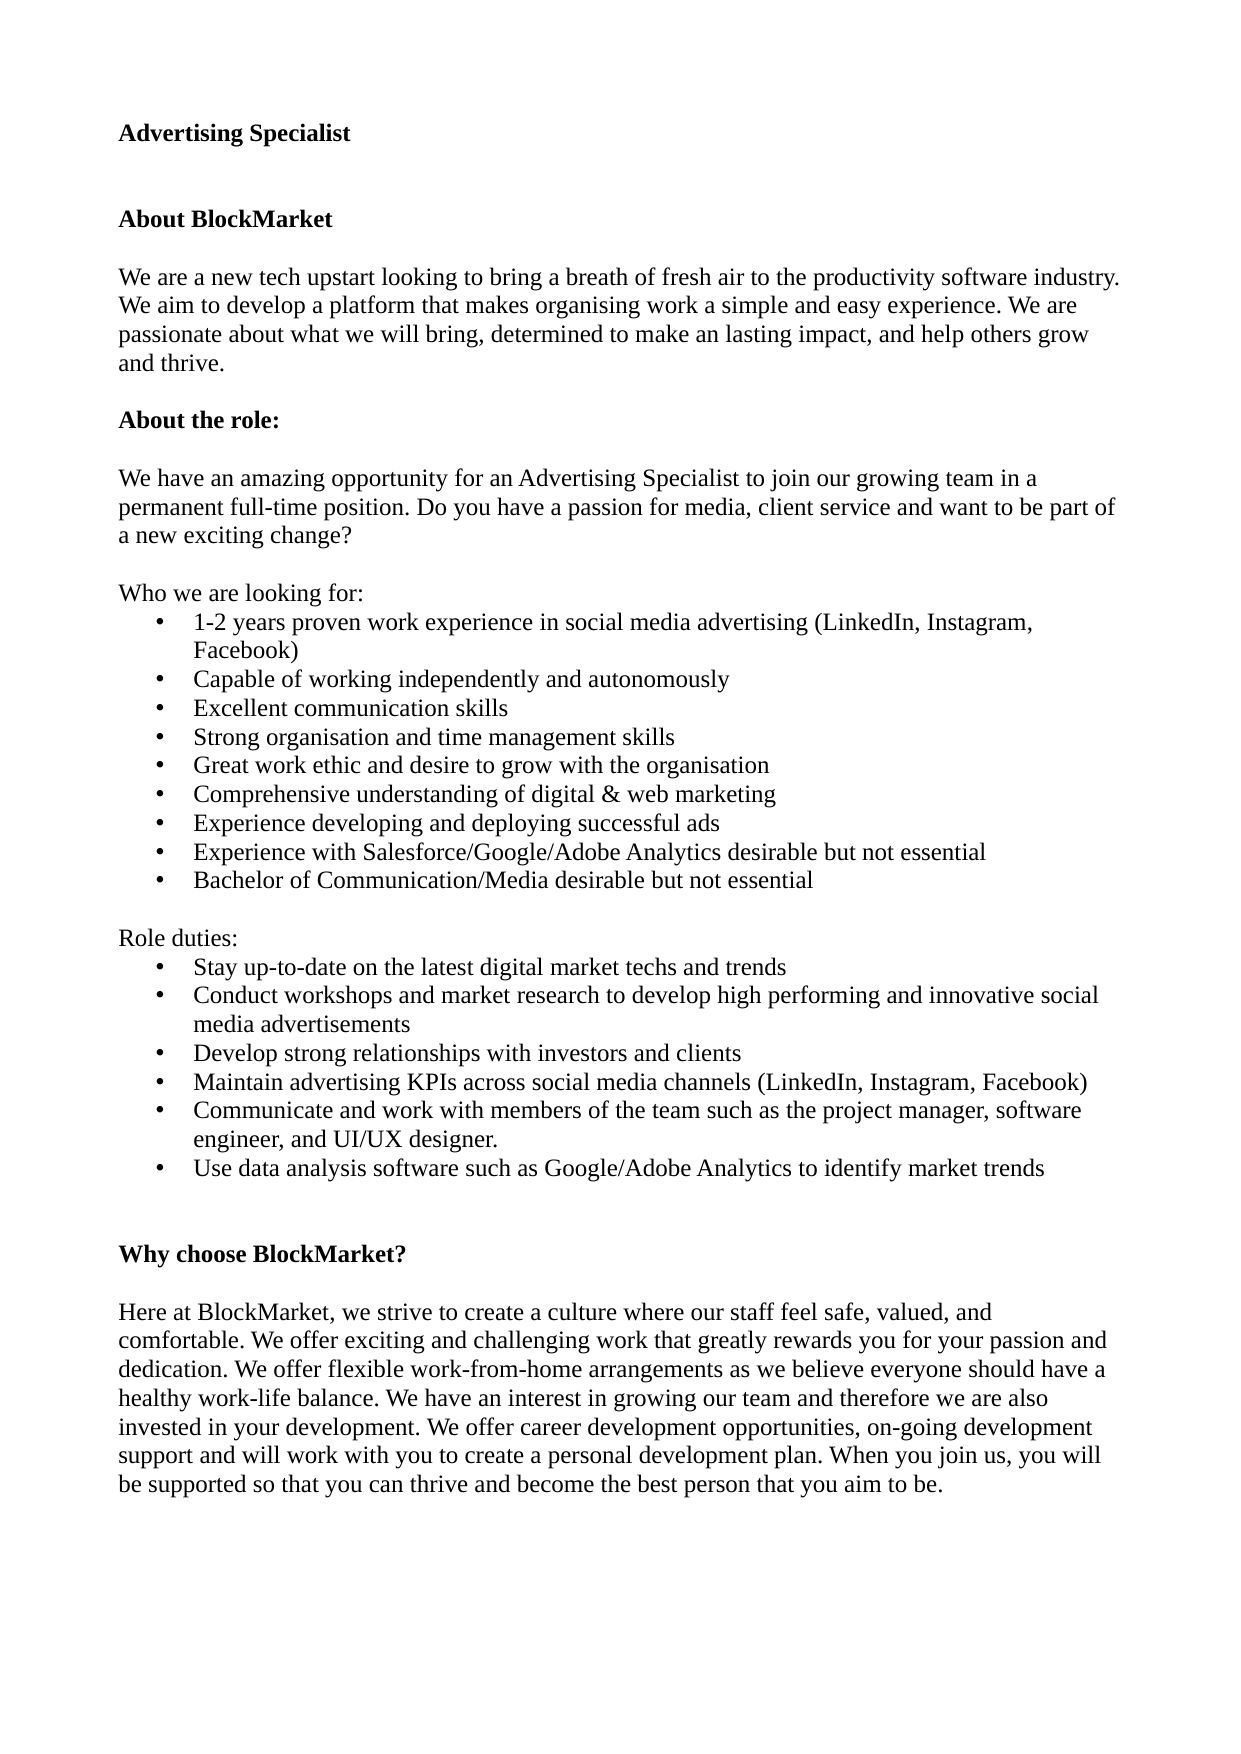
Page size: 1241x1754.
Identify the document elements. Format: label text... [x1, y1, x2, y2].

list Excellent communication skills [156, 693, 1122, 722]
list Bachelor of Communication/Media desirable but not essential [156, 866, 1122, 894]
text Role duties: [118, 923, 1122, 952]
text We have an amazing opportunity for an Advertising Specialist to join our growing team in a permanent full-time position. Do you have a passion for media, client service and want to be part of a new exciting change? [118, 463, 1122, 549]
list 1-2 years proven work experience in social media advertising (LinkedIn, Instagram, Facebook) [156, 607, 1122, 664]
text About the role: [118, 406, 1122, 434]
list Comprehensive understanding of digital & web marketing [156, 779, 1122, 808]
text Why choose BlockMarket? [118, 1239, 1122, 1268]
list Stay up-to-date on the latest digital market techs and trends [156, 952, 1122, 981]
list Conduct workshops and market research to develop high performing and innovative social media advertisements [156, 981, 1122, 1038]
list Experience with Salesforce/Google/Adobe Analytics desirable but not essential [156, 837, 1122, 866]
list Great work ethic and desire to grow with the organisation [156, 751, 1122, 779]
list Use data analysis software such as Google/Adobe Analytics to identify market trends [156, 1153, 1122, 1182]
list Experience developing and deploying successful ads [156, 808, 1122, 837]
list Maintain advertising KPIs across social media channels (LinkedIn, Instagram, Facebook) [156, 1067, 1122, 1096]
text We are a new tech upstart looking to bring a breath of fresh air to the productivity software industry. We aim to develop a platform that makes organising work a simple and easy experience. We are passionate about what we will bring, determined to make an lasting impact, and help others grow and thrive. [118, 262, 1122, 377]
text Advertising Specialist [118, 118, 1122, 147]
text Here at BlockMarket, we strive to create a culture where our staff feel safe, valued, and comfortable. We offer exciting and challenging work that greatly rewards you for your passion and dedication. We offer flexible work-from-home arrangements as we believe everyone should have a healthy work-life balance. We have an interest in growing our team and therefore we are also invested in your development. We offer career development opportunities, on-going development support and will work with you to create a personal development plan. When you join us, you will be supported so that you can thrive and become the best person that you aim to be. [118, 1297, 1122, 1498]
list Communicate and work with members of the team such as the project manager, software engineer, and UI/UX designer. [156, 1096, 1122, 1153]
list Capable of working independently and autonomously [156, 664, 1122, 693]
list Strong organisation and time management skills [156, 722, 1122, 751]
text Who we are looking for: [118, 578, 1122, 607]
list Develop strong relationships with investors and clients [156, 1038, 1122, 1067]
text About BlockMarket [118, 204, 1122, 233]
